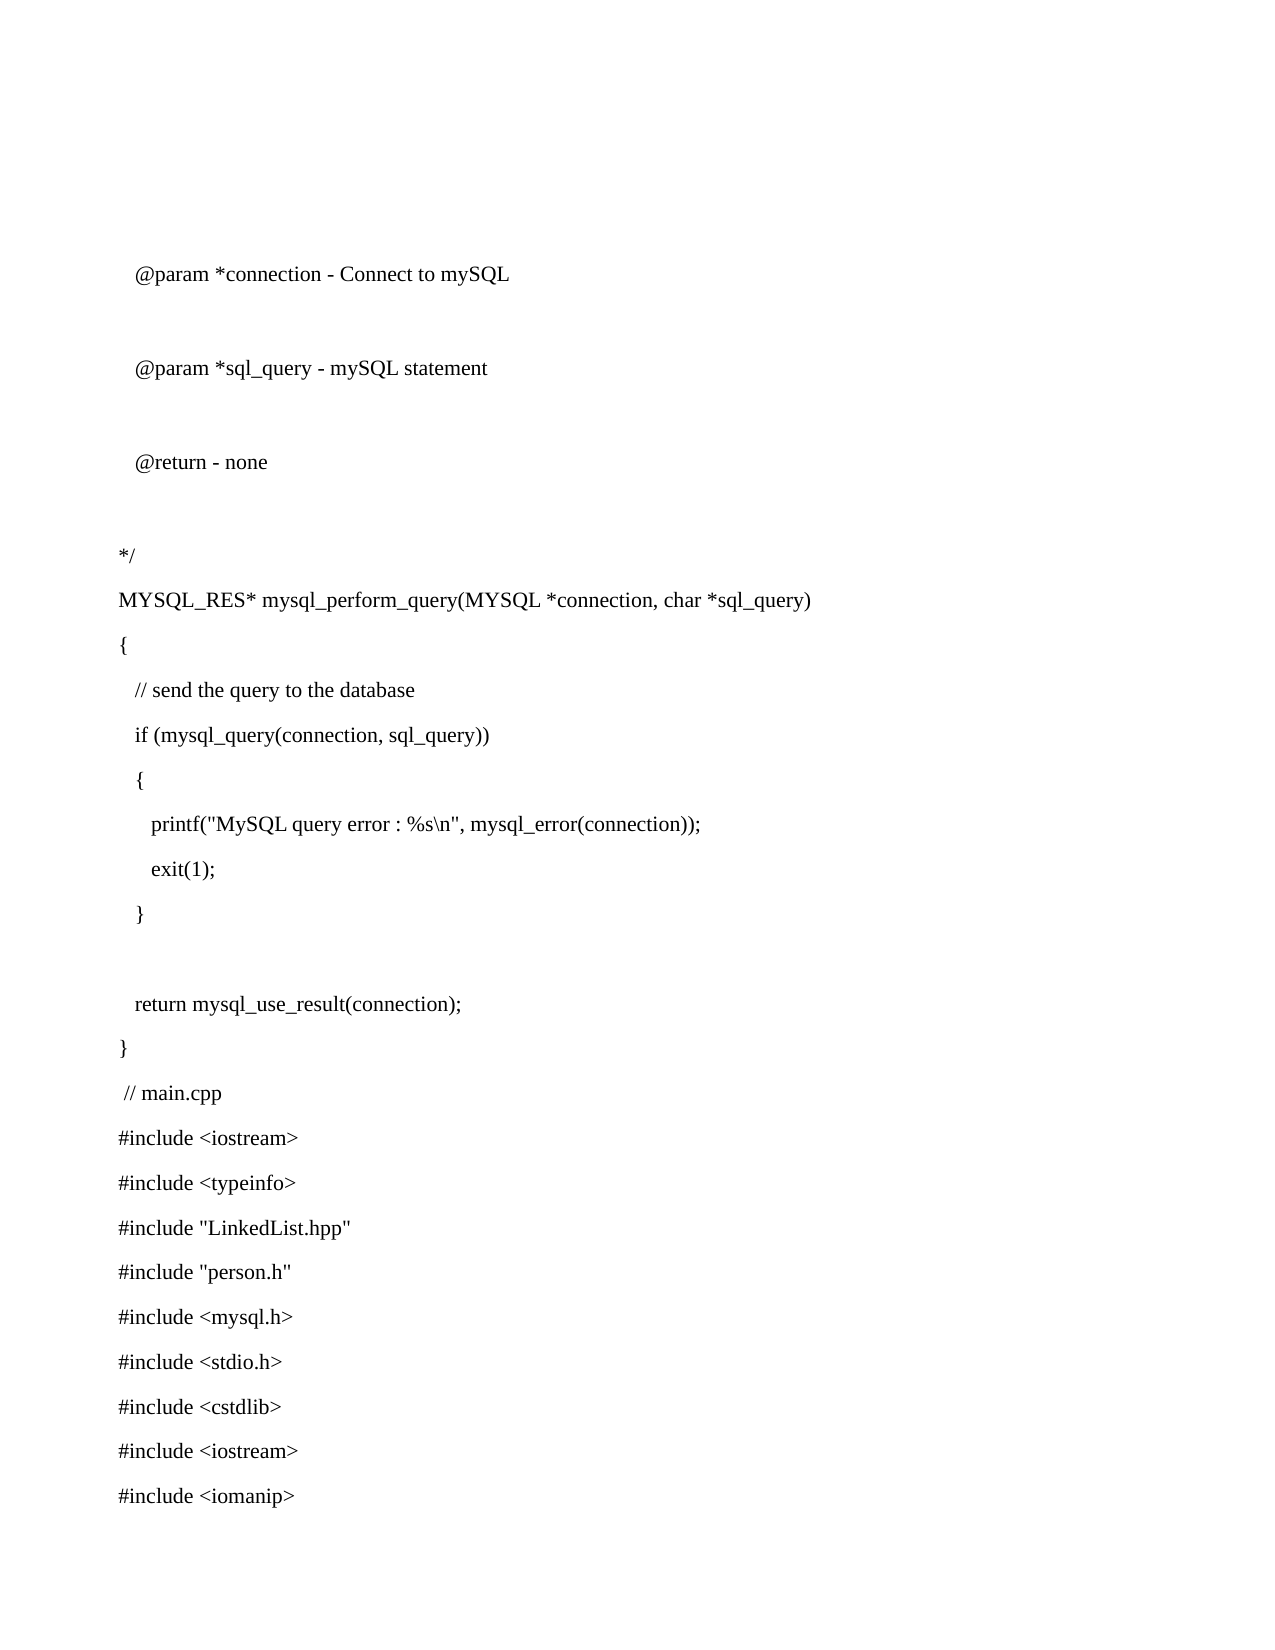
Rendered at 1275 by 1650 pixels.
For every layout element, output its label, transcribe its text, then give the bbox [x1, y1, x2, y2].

text #include <mysql.h> [118, 1304, 1157, 1329]
text @return - none [118, 449, 1157, 474]
text return mysql_use_result(connection); [118, 991, 1157, 1016]
text #include <typeinfo> [118, 1170, 1157, 1195]
text #include <stdio.h> [118, 1349, 1157, 1374]
text { [118, 767, 1157, 792]
text } [118, 1035, 1157, 1061]
text exit(1); [118, 856, 1157, 881]
text #include <iostream> [118, 1438, 1157, 1464]
text { [118, 632, 1157, 657]
text #include <iostream> [118, 1125, 1157, 1150]
text MYSQL_RES* mysql_perform_query(MYSQL *connection, char *sql_query) [118, 587, 1157, 613]
text @param *connection - Connect to mySQL [118, 261, 1157, 286]
text #include "LinkedList.hpp" [118, 1214, 1157, 1240]
text printf("MySQL query error : %s\n", mysql_error(connection)); [118, 811, 1157, 837]
text } [118, 901, 1157, 926]
text // send the query to the database [118, 677, 1157, 702]
text #include "person.h" [118, 1259, 1157, 1284]
text @param *sql_query - mySQL statement [118, 355, 1157, 380]
text #include <iomanip> [118, 1483, 1157, 1508]
text // main.cpp [118, 1080, 1157, 1105]
text if (mysql_query(connection, sql_query)) [118, 722, 1157, 747]
text */ [118, 543, 1157, 568]
text #include <cstdlib> [118, 1394, 1157, 1419]
